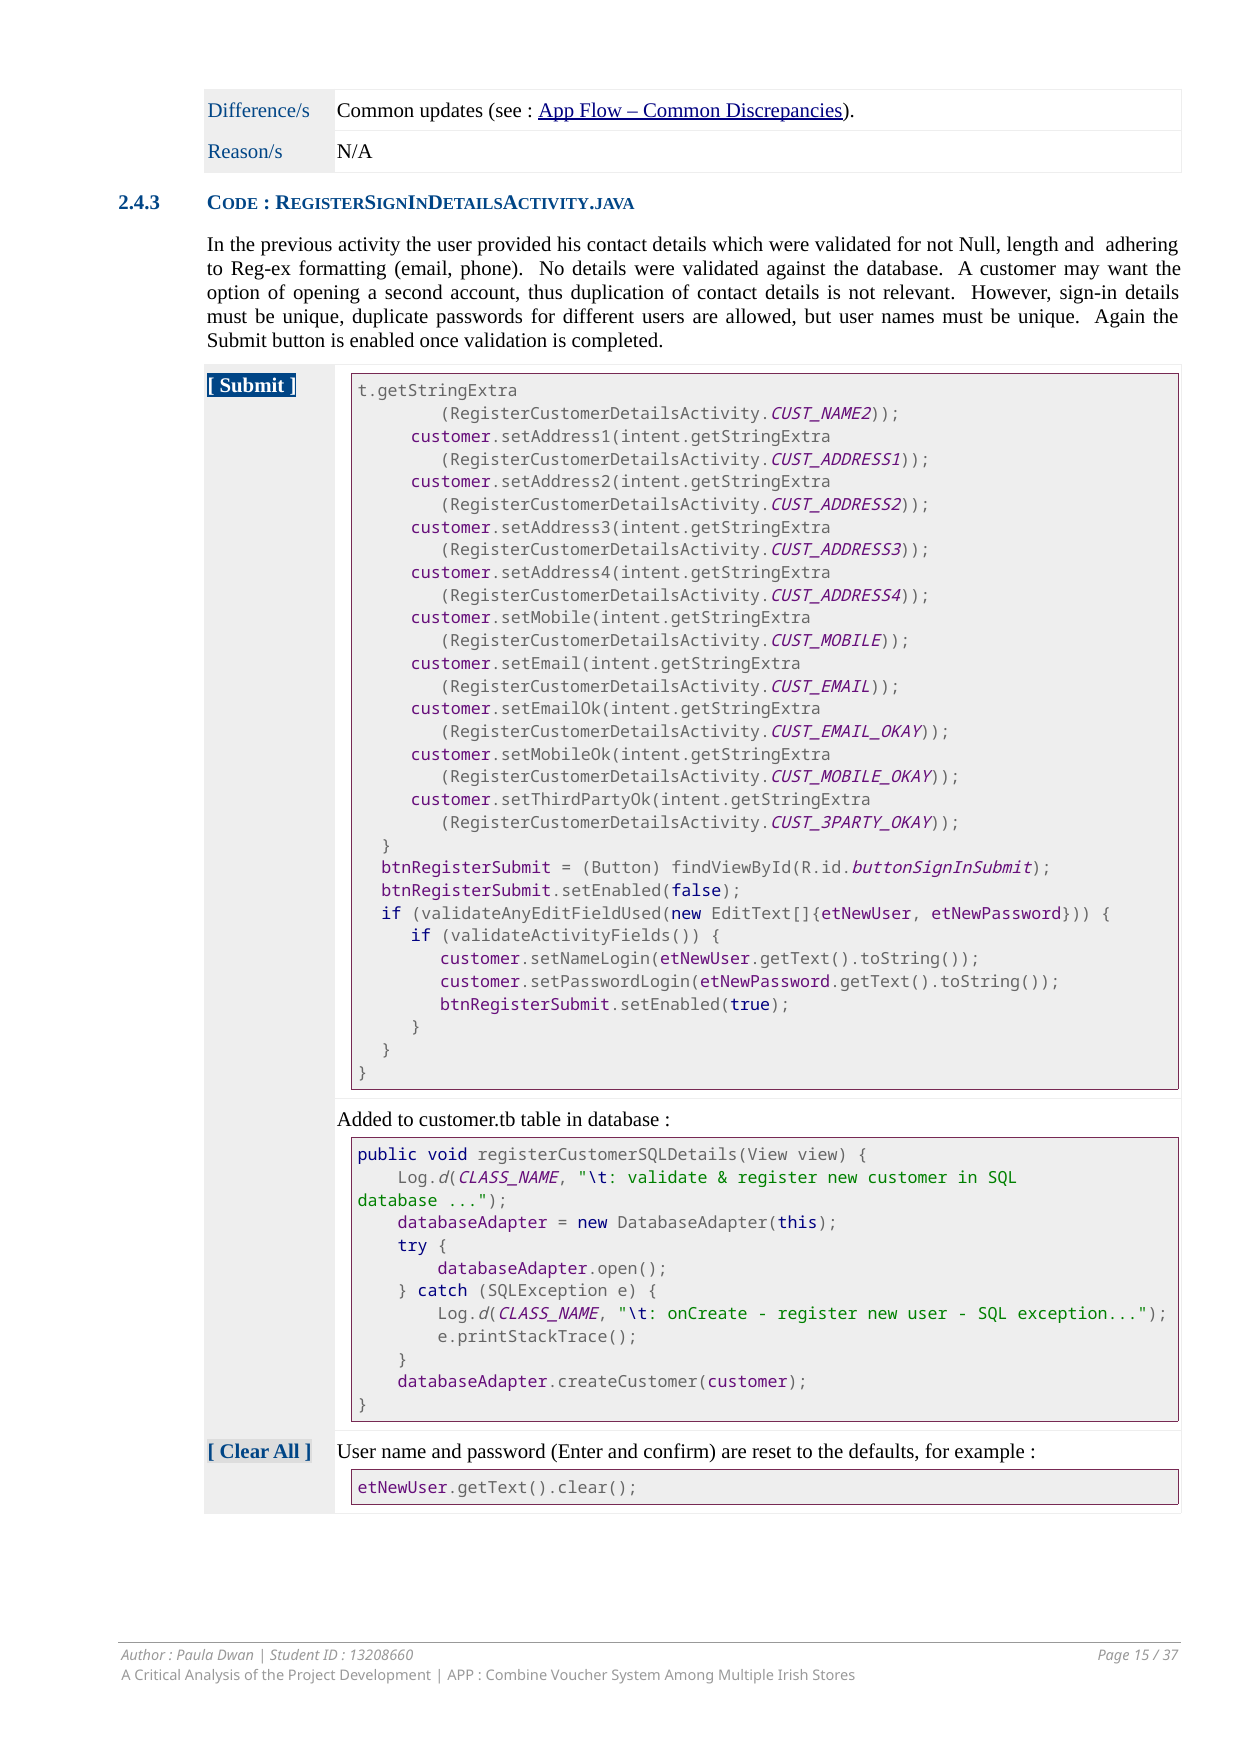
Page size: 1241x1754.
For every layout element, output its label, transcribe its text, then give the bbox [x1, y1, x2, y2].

text In the previous activity the user provided his contact details which were validated for not Null, length and adhering to Reg-ex formatting (email, phone). No details were validated against the database. A customer may want the option of opening a second account, thus duplication of contact details is not relevant. However, sign-in details must be unique, duplicate passwords for different users are allowed, but user names must be unique. Again the Submit button is enabled once validation is completed. [207, 232, 1181, 352]
table_header [ Submit ] [205, 365, 334, 1098]
table_header Difference/s [205, 90, 334, 130]
table_cell Added to customer.tb table in database : public void registerCustomerSQLDetails(View view) { Log.d(CLASS_NAME, "\t: validate & register new customer in SQL database ..."); databaseAdapter = new DatabaseAdapter(this); try { databaseAdapter.open(); } catch (SQLException e) { Log.d(CLASS_NAME, "\t: onCreate - register new user - SQL exception..."); e.printStackTrace(); } databaseAdapter.createCustomer(customer); } [335, 1099, 1181, 1430]
table_cell Reason/s [205, 131, 334, 172]
table_header Common updates (see : App Flow – Common Discrepancies). [335, 90, 1181, 130]
table_cell User name and password (Enter and confirm) are reset to the defaults, for example : etNewUser.getText().clear(); [335, 1431, 1181, 1513]
table_cell [ Clear All ] [205, 1431, 334, 1513]
table_cell N/A [335, 131, 1181, 172]
table_cell [205, 1099, 334, 1430]
table_header t.getStringExtra (RegisterCustomerDetailsActivity.CUST_NAME2)); customer.setAddress1(intent.getStringExtra (RegisterCustomerDetailsActivity.CUST_ADDRESS1)); customer.setAddress2(intent.getStringExtra (RegisterCustomerDetailsActivity.CUST_ADDRESS2)); customer.setAddress3(intent.getStringExtra (RegisterCustomerDetailsActivity.CUST_ADDRESS3)); customer.setAddress4(intent.getStringExtra (RegisterCustomerDetailsActivity.CUST_ADDRESS4)); customer.setMobile(intent.getStringExtra (RegisterCustomerDetailsActivity.CUST_MOBILE)); customer.setEmail(intent.getStringExtra (RegisterCustomerDetailsActivity.CUST_EMAIL)); customer.setEmailOk(intent.getStringExtra (RegisterCustomerDetailsActivity.CUST_EMAIL_OKAY)); customer.setMobileOk(intent.getStringExtra (RegisterCustomerDetailsActivity.CUST_MOBILE_OKAY)); customer.setThirdPartyOk(intent.getStringExtra (RegisterCustomerDetailsActivity.CUST_3PARTY_OKAY)); } btnRegisterSubmit = (Button) findViewById(R.id.buttonSignInSubmit); btnRegisterSubmit.setEnabled(false); if (validateAnyEditFieldUsed(new EditText[]{etNewUser, etNewPassword})) { if (validateActivityFields()) { customer.setNameLogin(etNewUser.getText().toString()); customer.setPasswordLogin(etNewPassword.getText().toString()); btnRegisterSubmit.setEnabled(true); } } } [335, 365, 1181, 1098]
subtitle Code : RegisterSignInDetailsActivity.java [118, 190, 1181, 214]
